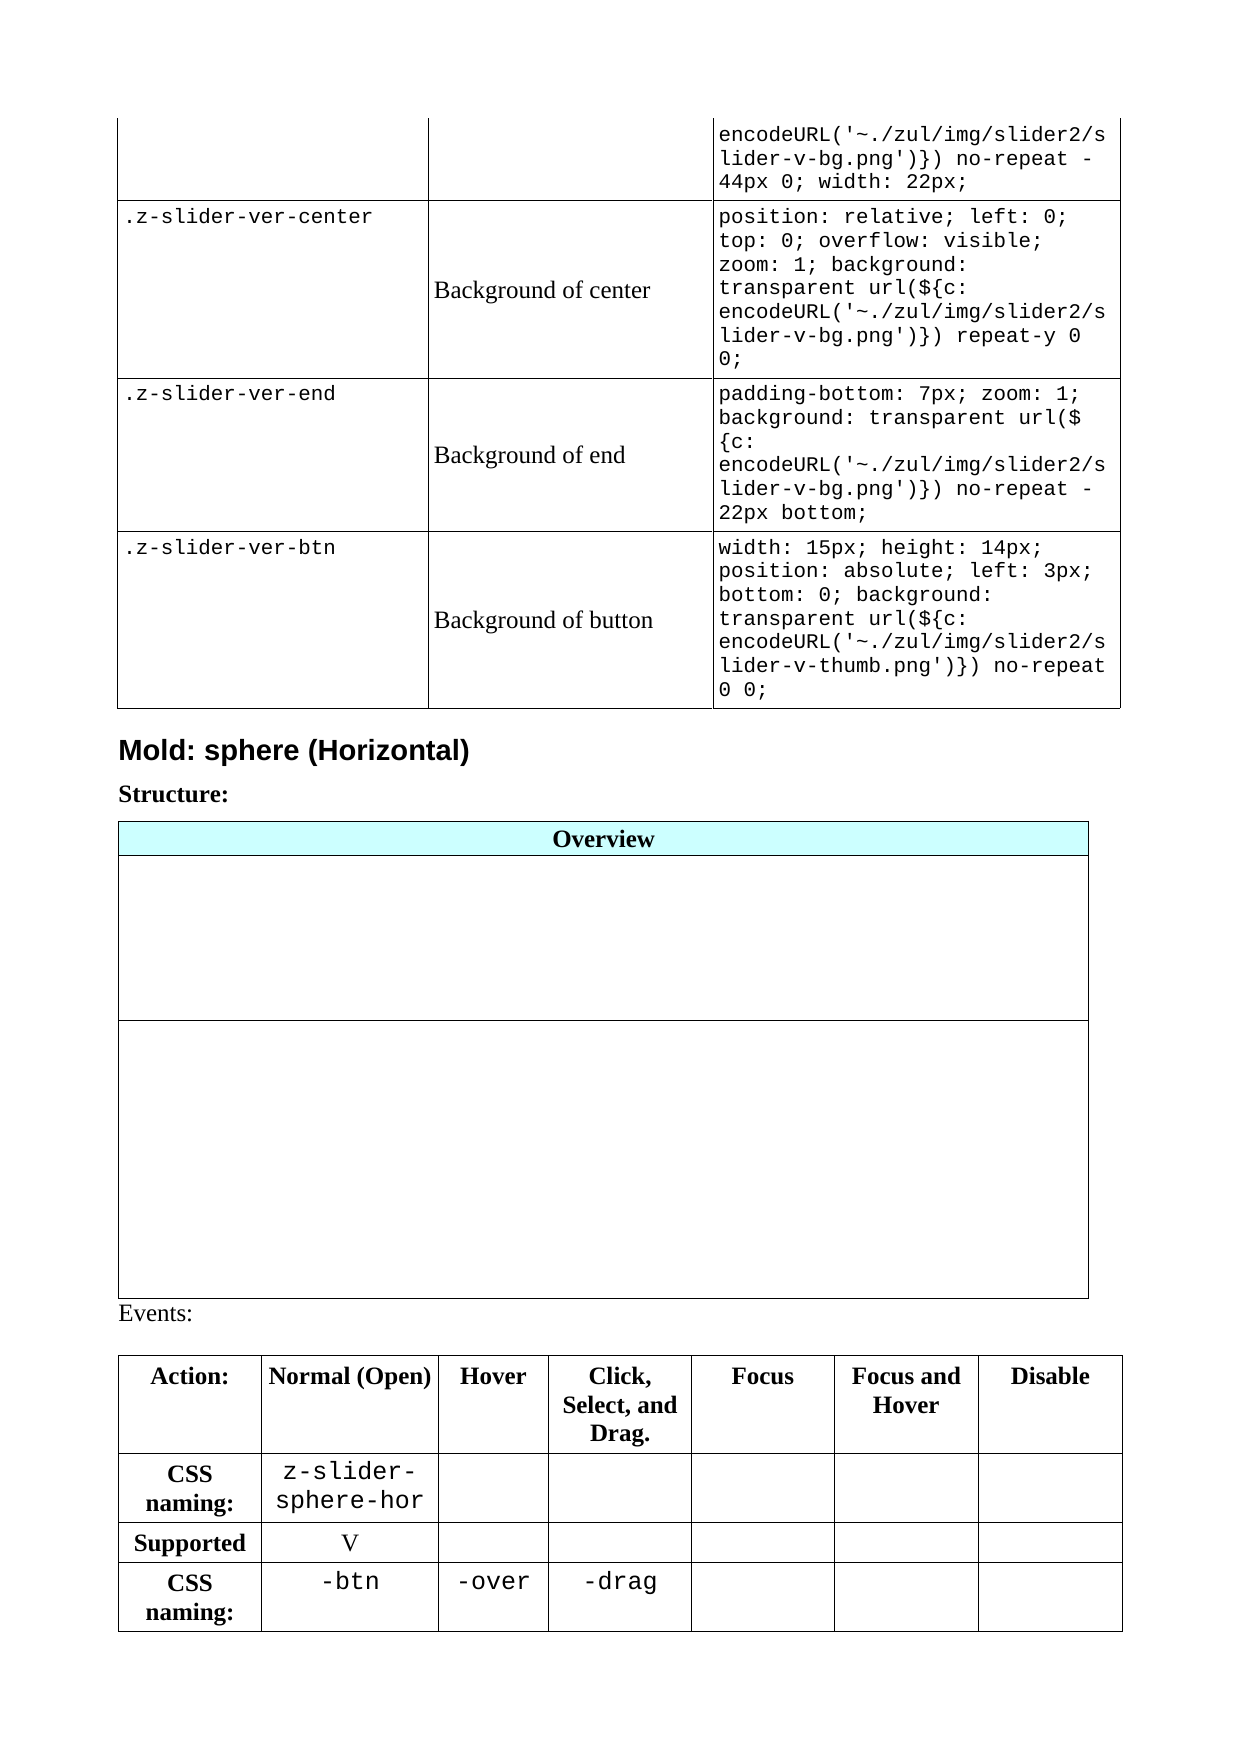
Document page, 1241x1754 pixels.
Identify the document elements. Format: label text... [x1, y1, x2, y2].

table_cell V [262, 1523, 438, 1562]
table_cell .z-slider-ver-end [118, 379, 428, 531]
table_cell encodeURL('~./zul/img/slider2/slider-v-bg.png')}) no-repeat -44px 0; width: 22px; [714, 118, 1120, 200]
table_cell [119, 1021, 1088, 1298]
table_cell -btn [262, 1563, 438, 1631]
table_cell [118, 118, 428, 200]
table_cell position: relative; left: 0; top: 0; overflow: visible; zoom: 1; background: transparent url(${c: encodeURL('~./zul/img/slider2/slider-v-bg.png')}) repeat-y 0 0; [714, 201, 1120, 378]
table_cell .z-slider-ver-center [118, 201, 428, 378]
table_cell [979, 1523, 1122, 1562]
table_header Normal (Open) [262, 1356, 438, 1453]
subtitle Mold: sphere (Horizontal) [118, 733, 1122, 767]
table_cell width: 15px; height: 14px; position: absolute; left: 3px; bottom: 0; background: transparent url(${c: encodeURL('~./zul/img/slider2/slider-v-thumb.png')}) no-repeat 0 0; [714, 532, 1120, 708]
table_cell [835, 1563, 978, 1631]
table_cell [549, 1523, 691, 1562]
table_cell Background of end [429, 379, 712, 531]
table_cell [979, 1454, 1122, 1522]
table_cell [835, 1454, 978, 1522]
text Structure: [118, 779, 1122, 808]
table_cell -drag [549, 1563, 691, 1631]
table_cell [439, 1454, 548, 1522]
table_header Overview [119, 822, 1088, 855]
text Events: [118, 1298, 1122, 1355]
table_cell .z-slider-ver-btn [118, 532, 428, 708]
table_cell CSS naming: [119, 1563, 261, 1631]
table_cell z-slider-sphere-hor [262, 1454, 438, 1522]
table_cell [835, 1523, 978, 1562]
table_header Action: [119, 1356, 261, 1453]
table_header Focus and Hover [835, 1356, 978, 1453]
table_cell [692, 1523, 834, 1562]
table_cell Background of button [429, 532, 712, 708]
table_header Focus [692, 1356, 834, 1453]
table_header Disable [979, 1356, 1122, 1453]
table_cell CSS naming: [119, 1454, 261, 1522]
table_header Hover [439, 1356, 548, 1453]
table_cell Background of center [429, 201, 712, 378]
table_cell -over [439, 1563, 548, 1631]
table_cell [119, 856, 1088, 1020]
table_cell Supported [119, 1523, 261, 1562]
table_header Click, Select, and Drag. [549, 1356, 691, 1453]
table_cell [549, 1454, 691, 1522]
table_cell [692, 1563, 834, 1631]
table_cell [439, 1523, 548, 1562]
table_cell [979, 1563, 1122, 1631]
table_cell [692, 1454, 834, 1522]
table_cell padding-bottom: 7px; zoom: 1; background: transparent url(${c: encodeURL('~./zul/img/slider2/slider-v-bg.png')}) no-repeat -22px bottom; [714, 379, 1120, 531]
table_cell [429, 118, 712, 200]
